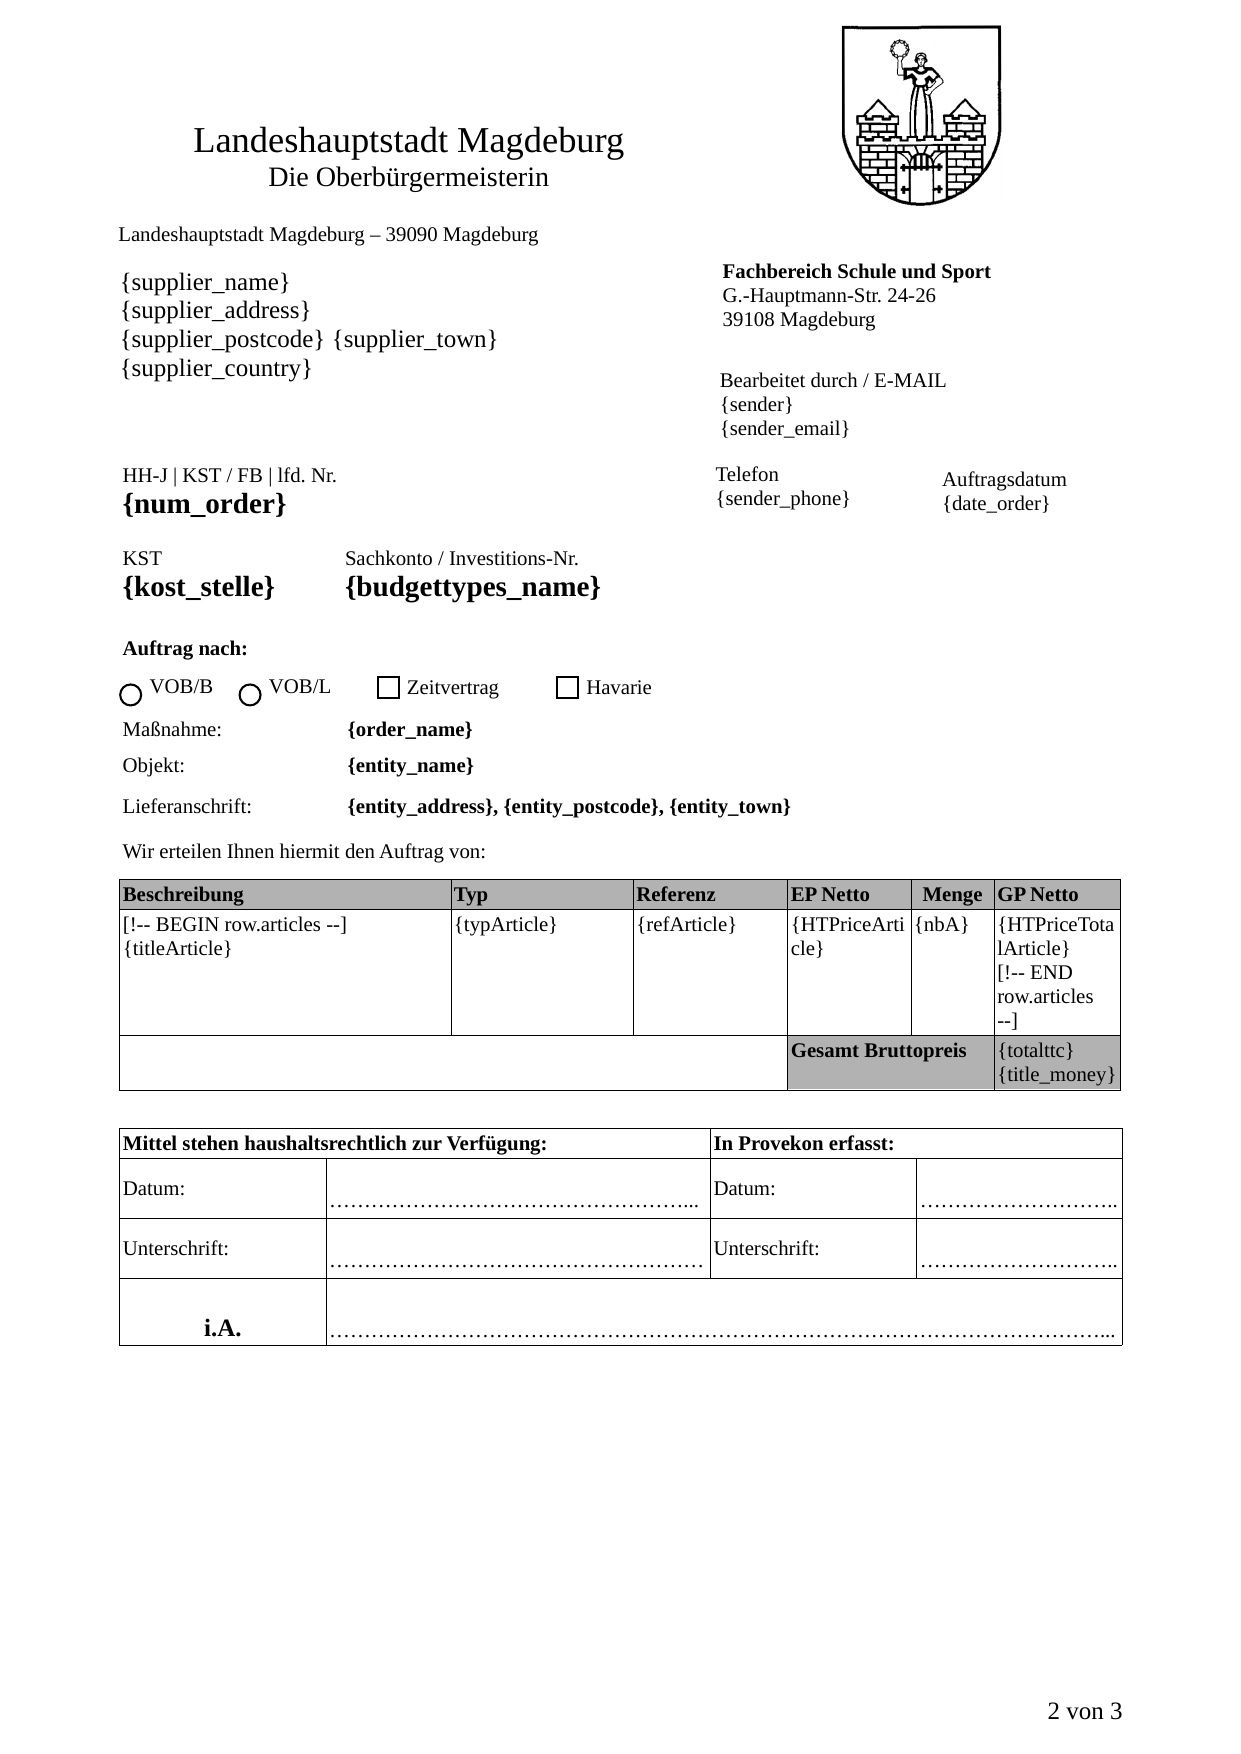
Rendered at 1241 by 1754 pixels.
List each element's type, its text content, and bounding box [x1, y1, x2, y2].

table_cell [!-- BEGIN row.articles --]{titleArticle} [120, 910, 451, 1035]
table_cell ……………………….. [917, 1219, 1122, 1278]
picture [841, 25, 1003, 207]
table_header EP Netto [788, 880, 911, 909]
table_header Typ [452, 880, 633, 909]
table_header Mittel stehen haushaltsrechtlich zur Verfügung: [120, 1129, 710, 1158]
text Landeshauptstadt Magdeburg – 39090 Magdeburg [118, 222, 1122, 246]
table_cell Unterschrift: [120, 1219, 326, 1278]
table_header Referenz [634, 880, 787, 909]
table_header Menge [912, 880, 994, 909]
table_header In Provekon erfasst: [711, 1129, 1122, 1158]
table_cell i.A. [120, 1279, 326, 1345]
table_cell {nbA} [912, 910, 994, 1035]
table_cell [120, 1036, 787, 1089]
table_cell Datum: [120, 1159, 326, 1218]
table_cell ……………………………………………… [327, 1219, 710, 1278]
table_cell {totalttc}{title_money} [995, 1036, 1120, 1089]
table_cell ……………………….. [917, 1159, 1122, 1218]
table_cell {typArticle} [452, 910, 633, 1035]
table_cell ……………………………………………... [327, 1159, 710, 1218]
table_cell {HTPriceTotalArticle} [!-- END row.articles --] [995, 910, 1120, 1035]
table_cell Unterschrift: [711, 1219, 916, 1278]
table_cell {refArticle} [634, 910, 787, 1035]
table_cell Datum: [711, 1159, 916, 1218]
table_cell Gesamt Bruttopreis [788, 1036, 994, 1089]
table_header Beschreibung [120, 880, 451, 909]
table_header GP Netto [995, 880, 1120, 909]
table_cell …………………………………………………………………………………………………... [327, 1279, 1122, 1345]
table_cell {HTPriceArticle} [788, 910, 911, 1035]
